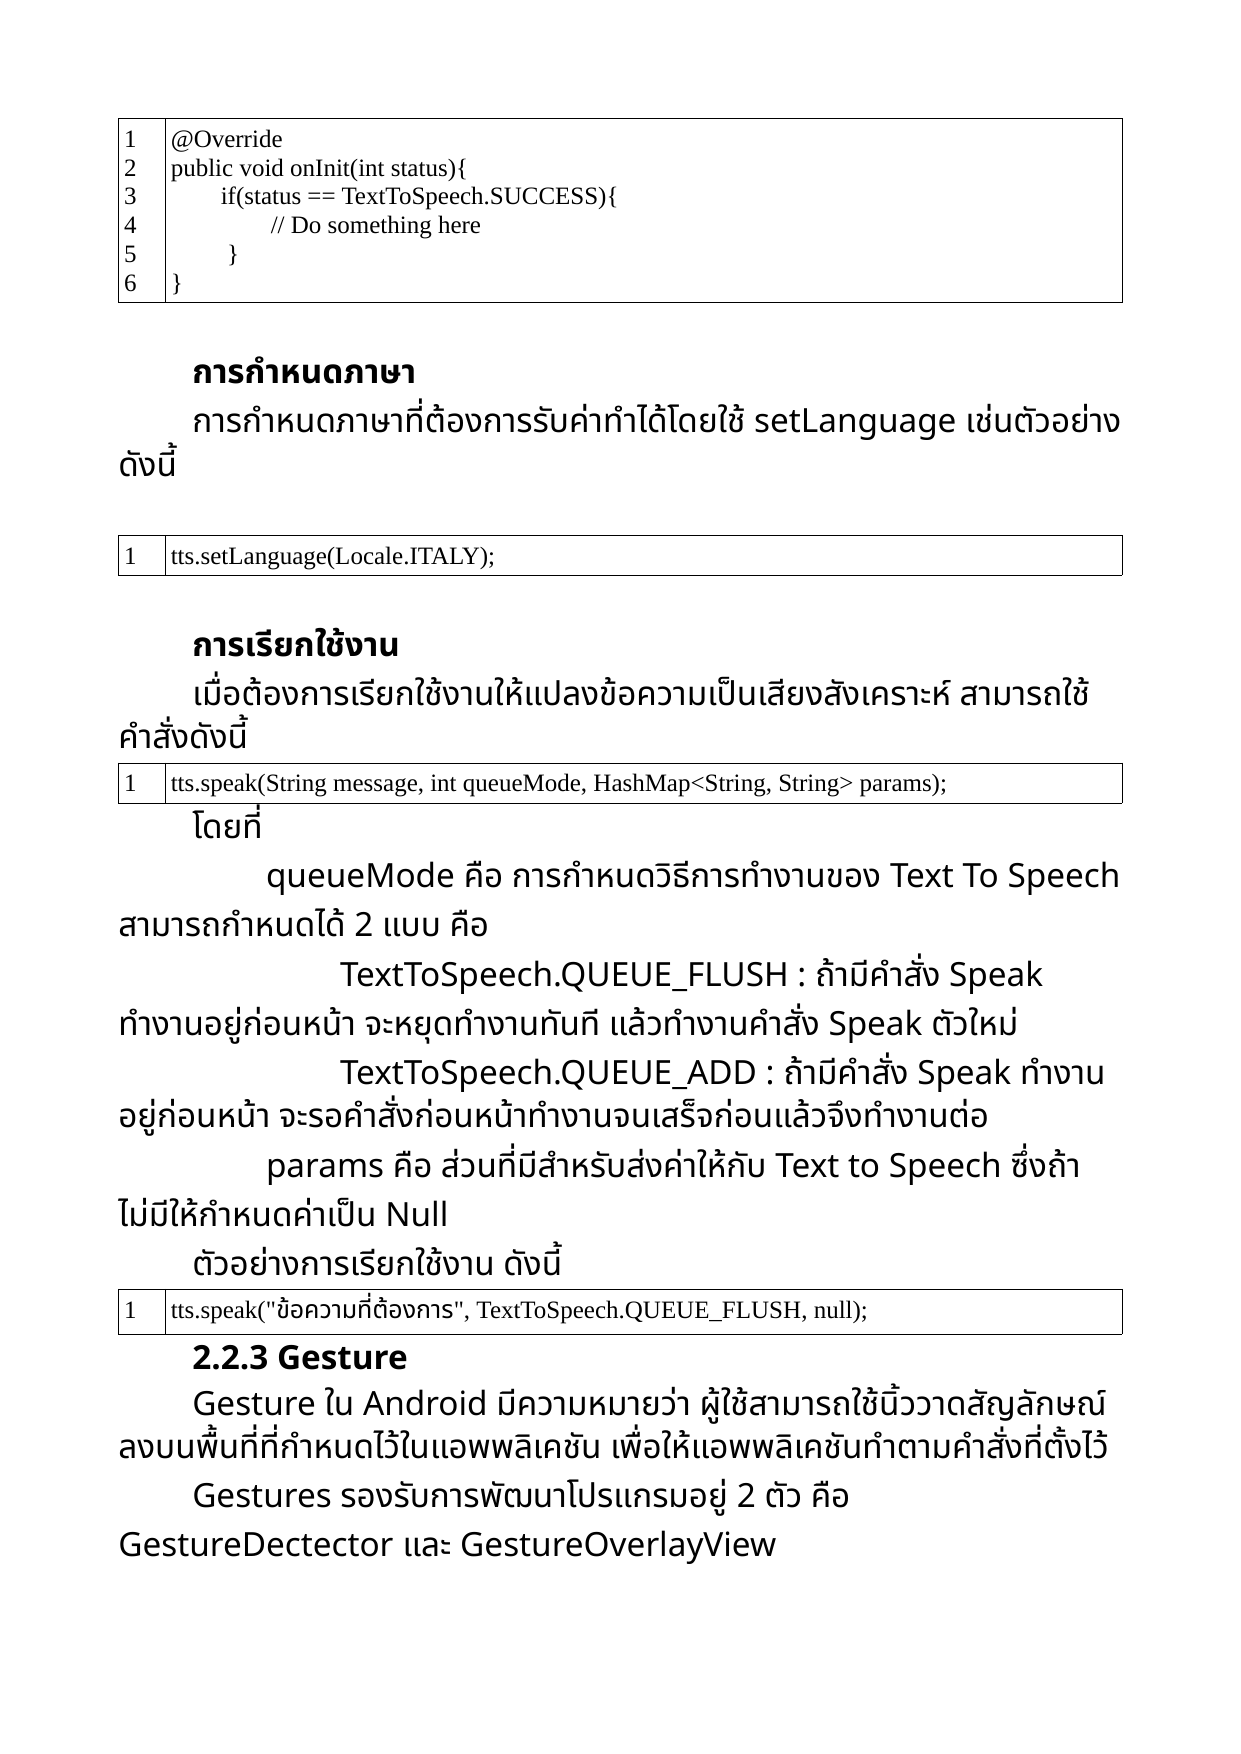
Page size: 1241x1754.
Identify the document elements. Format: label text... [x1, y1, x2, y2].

table_header 1 2 3 4 5 6 [119, 119, 165, 302]
table_header 1 [119, 536, 165, 575]
text ตัวอย่างการเรียกใช้งาน ดังนี้ [118, 1240, 1122, 1289]
text Gesture ใน Android มีความหมายว่า ผู้ใช้สามารถใช้นิ้ววาดสัญลักษณ์ลงบนพื้นที่ที่กำหนดไว้ในแอพพลิเคชัน เพื่อให้แอพพลิเคชันทำตามคำสั่งที่ตั้งไว้ [118, 1379, 1122, 1472]
text การกำหนดภาษา [118, 348, 1122, 397]
text Gestures รองรับการพัฒนาโปรแกรมอยู่ 2 ตัว คือ GestureDectector และ GestureOverlayView [118, 1472, 1122, 1570]
text เมื่อต้องการเรียกใช้งานให้แปลงข้อความเป็นเสียงสังเคราะห์ สามารถใช้คำสั่งดังนี้ [118, 670, 1122, 762]
table_header tts.speak("ข้อความที่ต้องการ", TextToSpeech.QUEUE_FLUSH, null); [166, 1290, 1122, 1334]
table_header tts.setLanguage(Locale.ITALY); [166, 536, 1122, 575]
text queueMode คือ การกำหนดวิธีการทำงานของ Text To Speech สามารถกำหนดได้ 2 แบบ คือ [118, 852, 1122, 950]
text การเรียกใช้งาน [118, 621, 1122, 670]
text 2.2.3 Gesture [118, 1335, 1122, 1379]
table_header tts.speak(String message, int queueMode, HashMap<String, String> params); [166, 764, 1122, 803]
text TextToSpeech.QUEUE_FLUSH : ถ้ามีคำสั่ง Speak ทำงานอยู่ก่อนหน้า จะหยุดทำงานทันที แล้วทำงานคำสั่ง Speak ตัวใหม่ [118, 950, 1122, 1049]
table_header @Override public void onInit(int status){ if(status == TextToSpeech.SUCCESS){ // Do something here } } [166, 119, 1122, 302]
text params คือ ส่วนที่มีสำหรับส่งค่าให้กับ Text to Speech ซึ่งถ้าไม่มีให้กำหนดค่าเป็น Null [118, 1141, 1122, 1240]
table_header 1 [119, 1290, 165, 1334]
text TextToSpeech.QUEUE_ADD : ถ้ามีคำสั่ง Speak ทำงานอยู่ก่อนหน้า จะรอคำสั่งก่อนหน้าทำงานจนเสร็จก่อนแล้วจึงทำงานต่อ [118, 1049, 1122, 1141]
text โดยที่ [118, 804, 1122, 852]
text การกำหนดภาษาที่ต้องการรับค่าทำได้โดยใช้ setLanguage เช่นตัวอย่างดังนี้ [118, 397, 1122, 489]
table_header 1 [119, 764, 165, 803]
